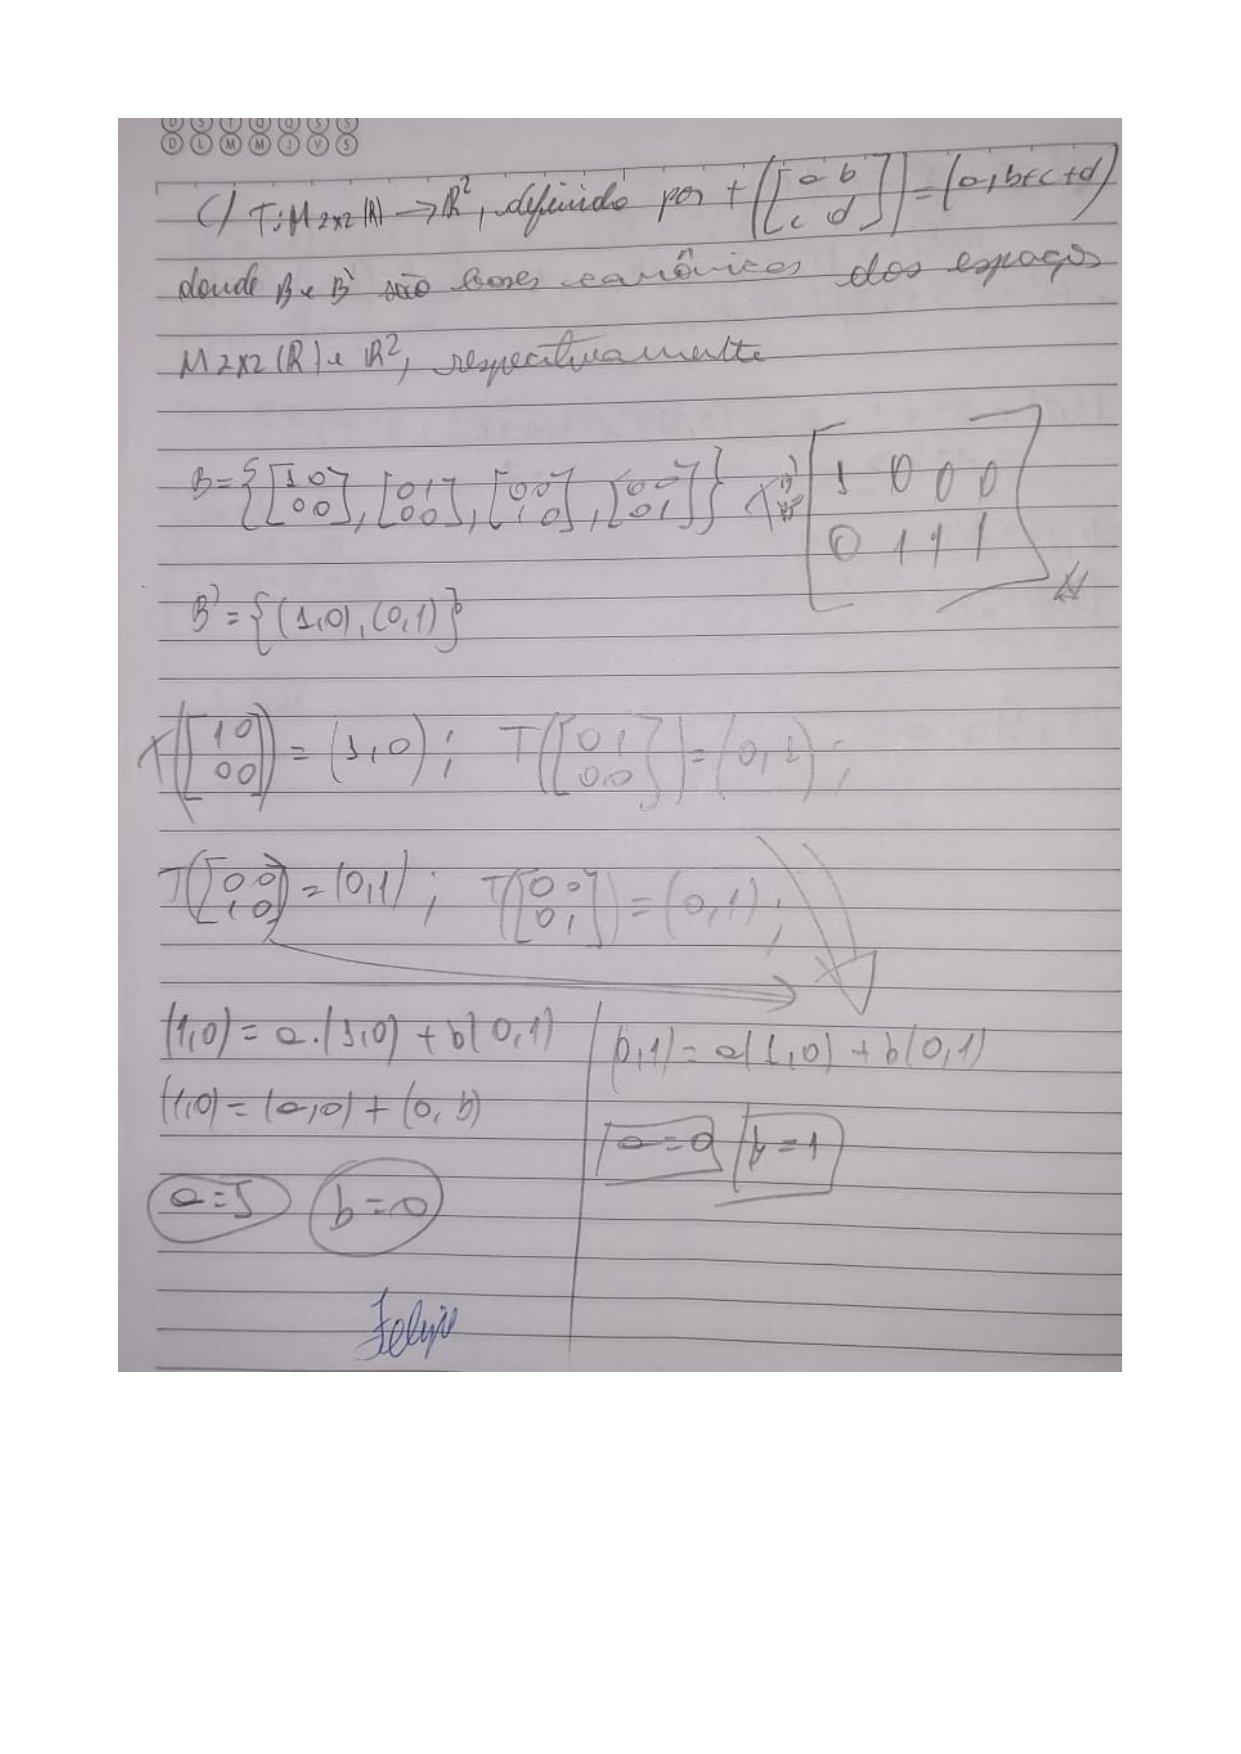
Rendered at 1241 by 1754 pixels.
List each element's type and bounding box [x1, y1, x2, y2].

picture [118, 118, 1123, 1372]
